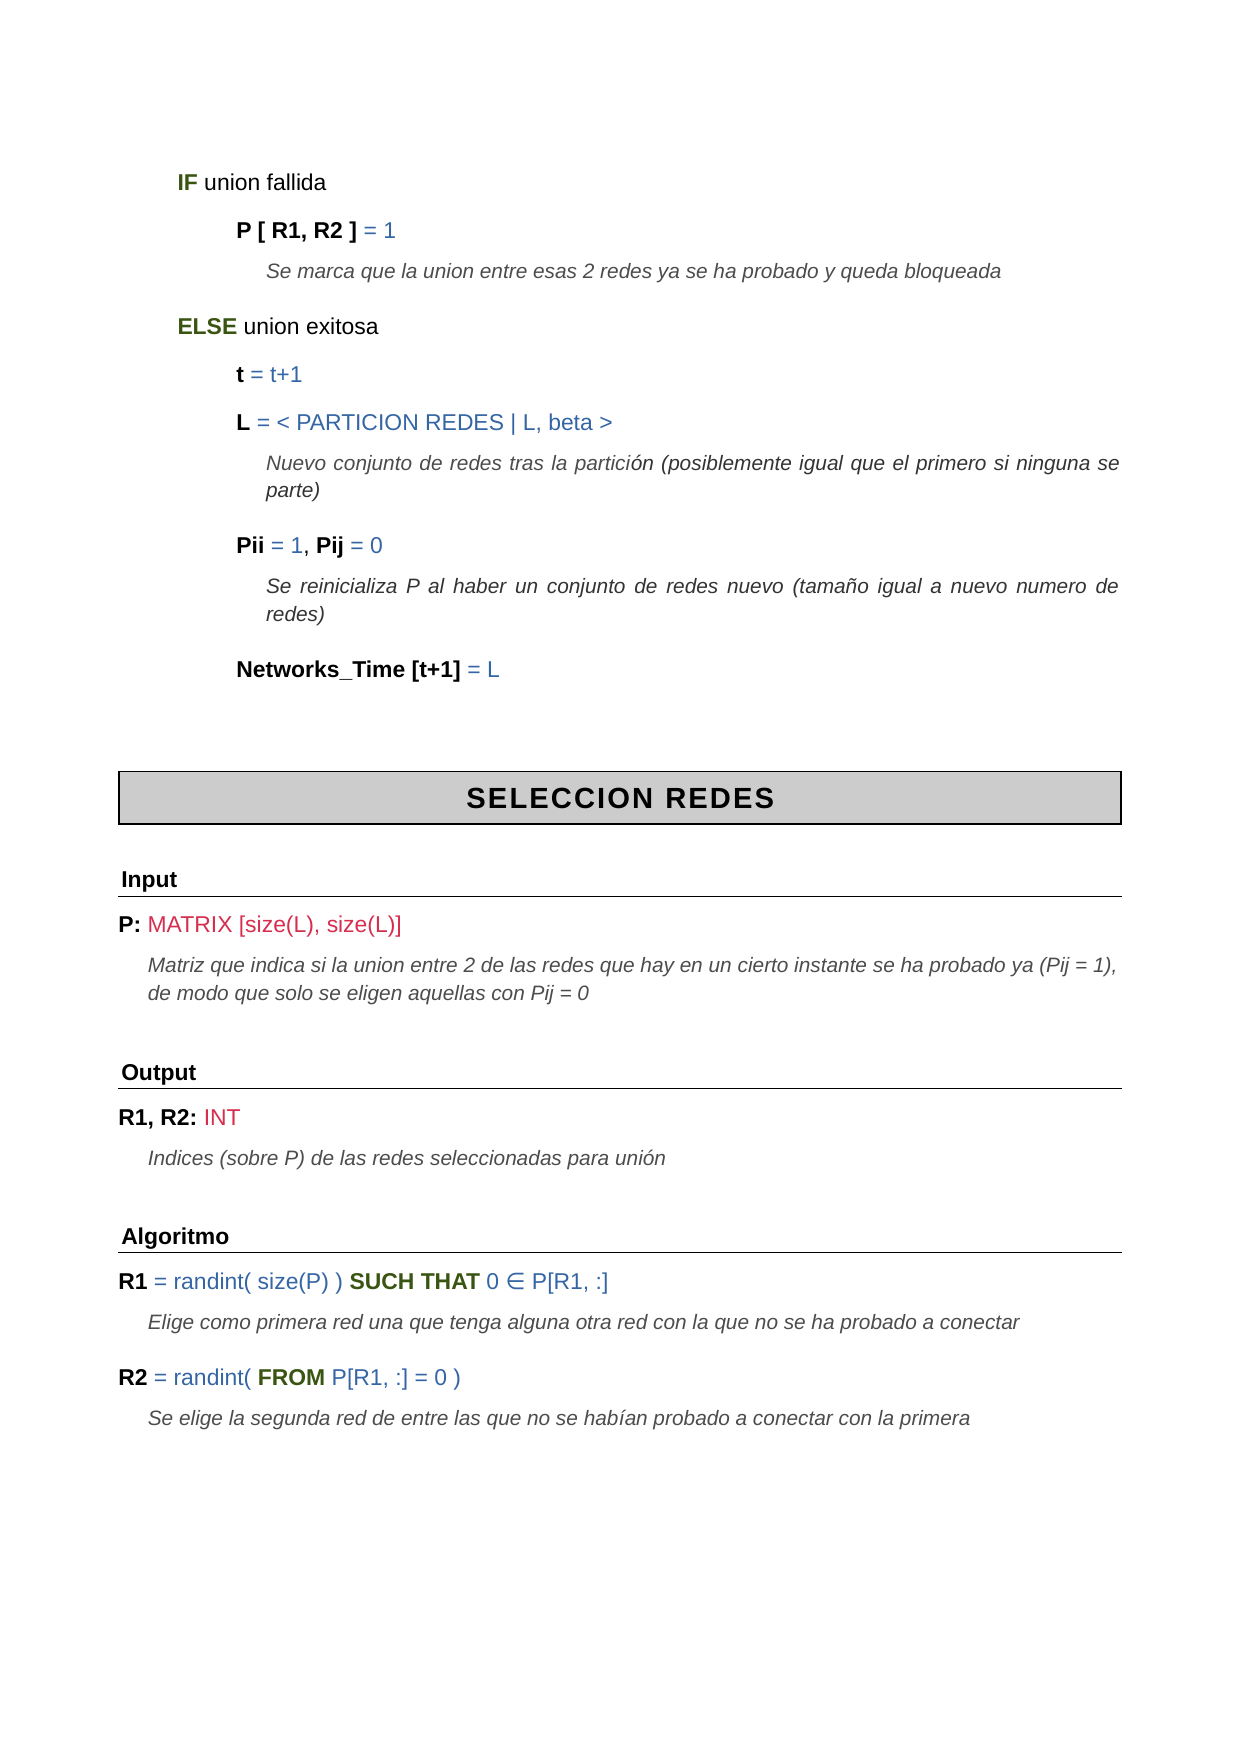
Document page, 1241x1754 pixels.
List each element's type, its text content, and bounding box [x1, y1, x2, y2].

text IF union fallida [177, 169, 1122, 195]
text Networks_Time [t+1] = L [236, 656, 1122, 682]
text R2 = randint( FROM P[R1, :] = 0 ) [118, 1364, 1122, 1391]
text R1, R2: INT [118, 1103, 1122, 1130]
text Se elige la segunda red de entre las que no se habían probado a conectar con la primera [148, 1406, 1122, 1430]
text ELSE union exitosa [177, 313, 1122, 339]
subtitle Algoritmo [118, 1220, 1122, 1252]
text Pii = 1, Pij = 0 [236, 532, 1122, 559]
subtitle Output [118, 1056, 1122, 1088]
text Indices (sobre P) de las redes seleccionadas para unión [148, 1146, 1122, 1169]
text P [ R1, R2 ] = 1 [236, 217, 1122, 243]
text Elige como primera red una que tenga alguna otra red con la que no se ha probado a conectar [148, 1310, 1122, 1334]
text L = < PARTICION REDES | L, beta > [236, 409, 1122, 435]
text Se marca que la union entre esas 2 redes ya se ha probado y queda bloqueada [266, 259, 1122, 283]
subtitle Input [118, 863, 1122, 896]
text t = t+1 [236, 361, 1122, 387]
subtitle SELECCION REDES [120, 772, 1120, 823]
text R1 = randint( size(P) ) SUCH THAT 0 ∈ P[R1, :] [118, 1268, 1122, 1294]
text Nuevo conjunto de redes tras la partición (posiblemente igual que el primero si ninguna se parte) [266, 451, 1122, 502]
text P: MATRIX [size(L), size(L)] [118, 911, 1122, 938]
text Matriz que indica si la union entre 2 de las redes que hay en un cierto instante se ha probado ya (Pij = 1), de modo que solo se eligen aquellas con Pij = 0 [148, 953, 1122, 1005]
text Se reinicializa P al haber un conjunto de redes nuevo (tamaño igual a nuevo numero de redes) [266, 574, 1122, 626]
